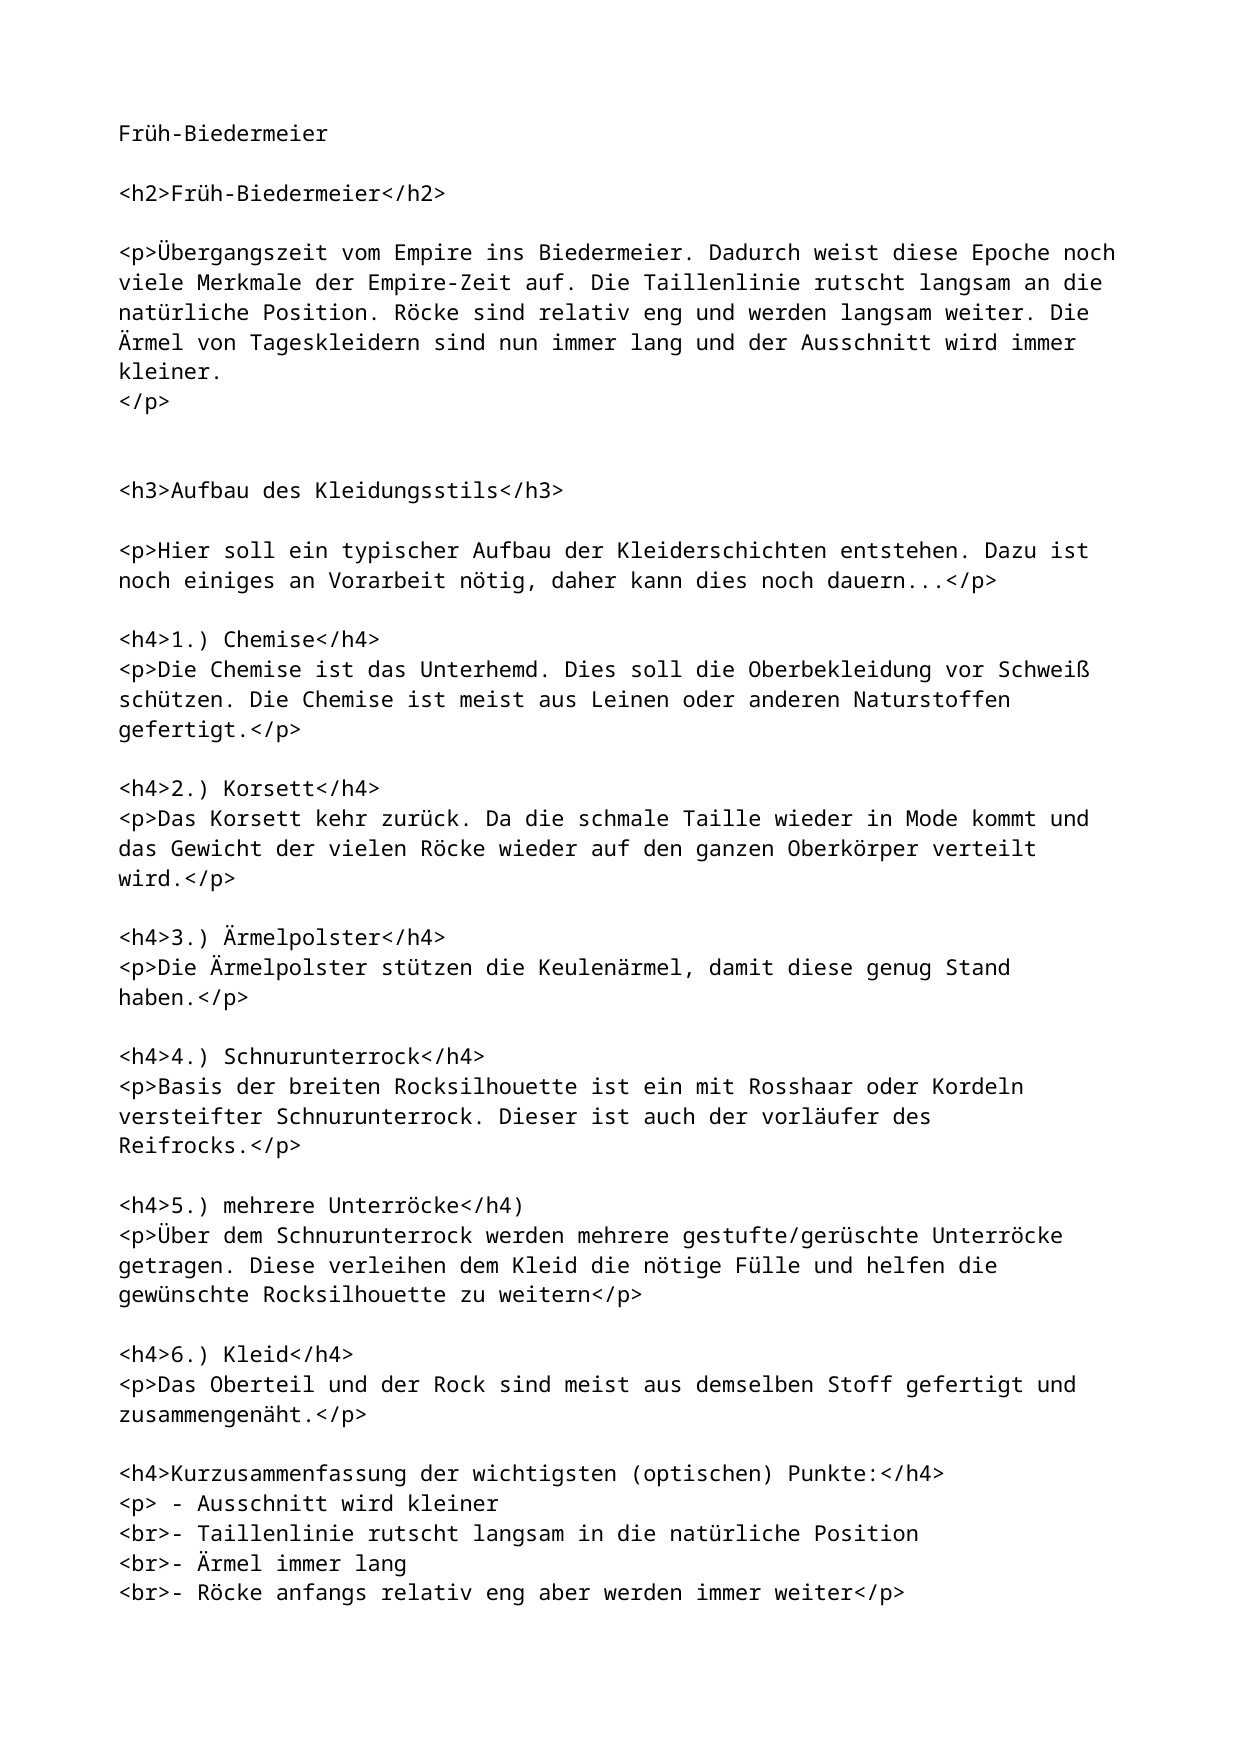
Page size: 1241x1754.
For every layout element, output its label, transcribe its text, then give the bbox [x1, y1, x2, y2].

text <p>Das Oberteil und der Rock sind meist aus demselben Stoff gefertigt und zusammengenäht.</p> [118, 1369, 1122, 1428]
text <h4>3.) Ärmelpolster</h4> [118, 922, 1122, 952]
text <p>Hier soll ein typischer Aufbau der Kleiderschichten entstehen. Dazu ist noch einiges an Vorarbeit nötig, daher kann dies noch dauern...</p> [118, 535, 1122, 594]
text <p>Das Korsett kehr zurück. Da die schmale Taille wieder in Mode kommt und das Gewicht der vielen Röcke wieder auf den ganzen Oberkörper verteilt wird.</p> [118, 803, 1122, 892]
text <p>Die Ärmelpolster stützen die Keulenärmel, damit diese genug Stand haben.</p> [118, 952, 1122, 1011]
text <h3>Aufbau des Kleidungsstils</h3> [118, 476, 1122, 505]
text </p> [118, 386, 1122, 416]
text <h4>5.) mehrere Unterröcke</h4) [118, 1190, 1122, 1220]
text <h2>Früh-Biedermeier</h2> [118, 178, 1122, 207]
text <p>Basis der breiten Rocksilhouette ist ein mit Rosshaar oder Kordeln versteifter Schnurunterrock. Dieser ist auch der vorläufer des Reifrocks.</p> [118, 1071, 1122, 1160]
text <p>Übergangszeit vom Empire ins Biedermeier. Dadurch weist diese Epoche noch viele Merkmale der Empire-Zeit auf. Die Taillenlinie rutscht langsam an die natürliche Position. Röcke sind relativ eng und werden langsam weiter. Die Ärmel von Tageskleidern sind nun immer lang und der Ausschnitt wird immer kleiner. [118, 237, 1122, 386]
text <h4>1.) Chemise</h4> [118, 624, 1122, 654]
text <h4>6.) Kleid</h4> [118, 1339, 1122, 1369]
text gefertigt.</p> [118, 714, 1122, 743]
text Früh-Biedermeier [118, 118, 1122, 148]
text <h4>2.) Korsett</h4> [118, 773, 1122, 803]
text <p> - Ausschnitt wird kleiner [118, 1488, 1122, 1518]
text <br>- Ärmel immer lang [118, 1547, 1122, 1577]
text <p>Über dem Schnurunterrock werden mehrere gestufte/gerüschte Unterröcke getragen. Diese verleihen dem Kleid die nötige Fülle und helfen die gewünschte Rocksilhouette zu weitern</p> [118, 1220, 1122, 1309]
text <br>- Röcke anfangs relativ eng aber werden immer weiter</p> [118, 1577, 1122, 1607]
text <br>- Taillenlinie rutscht langsam in die natürliche Position [118, 1518, 1122, 1547]
text <p>Die Chemise ist das Unterhemd. Dies soll die Oberbekleidung vor Schweiß schützen. Die Chemise ist meist aus Leinen oder anderen Naturstoffen [118, 654, 1122, 714]
text <h4>4.) Schnurunterrock</h4> [118, 1041, 1122, 1071]
text <h4>Kurzusammenfassung der wichtigsten (optischen) Punkte:</h4> [118, 1458, 1122, 1488]
